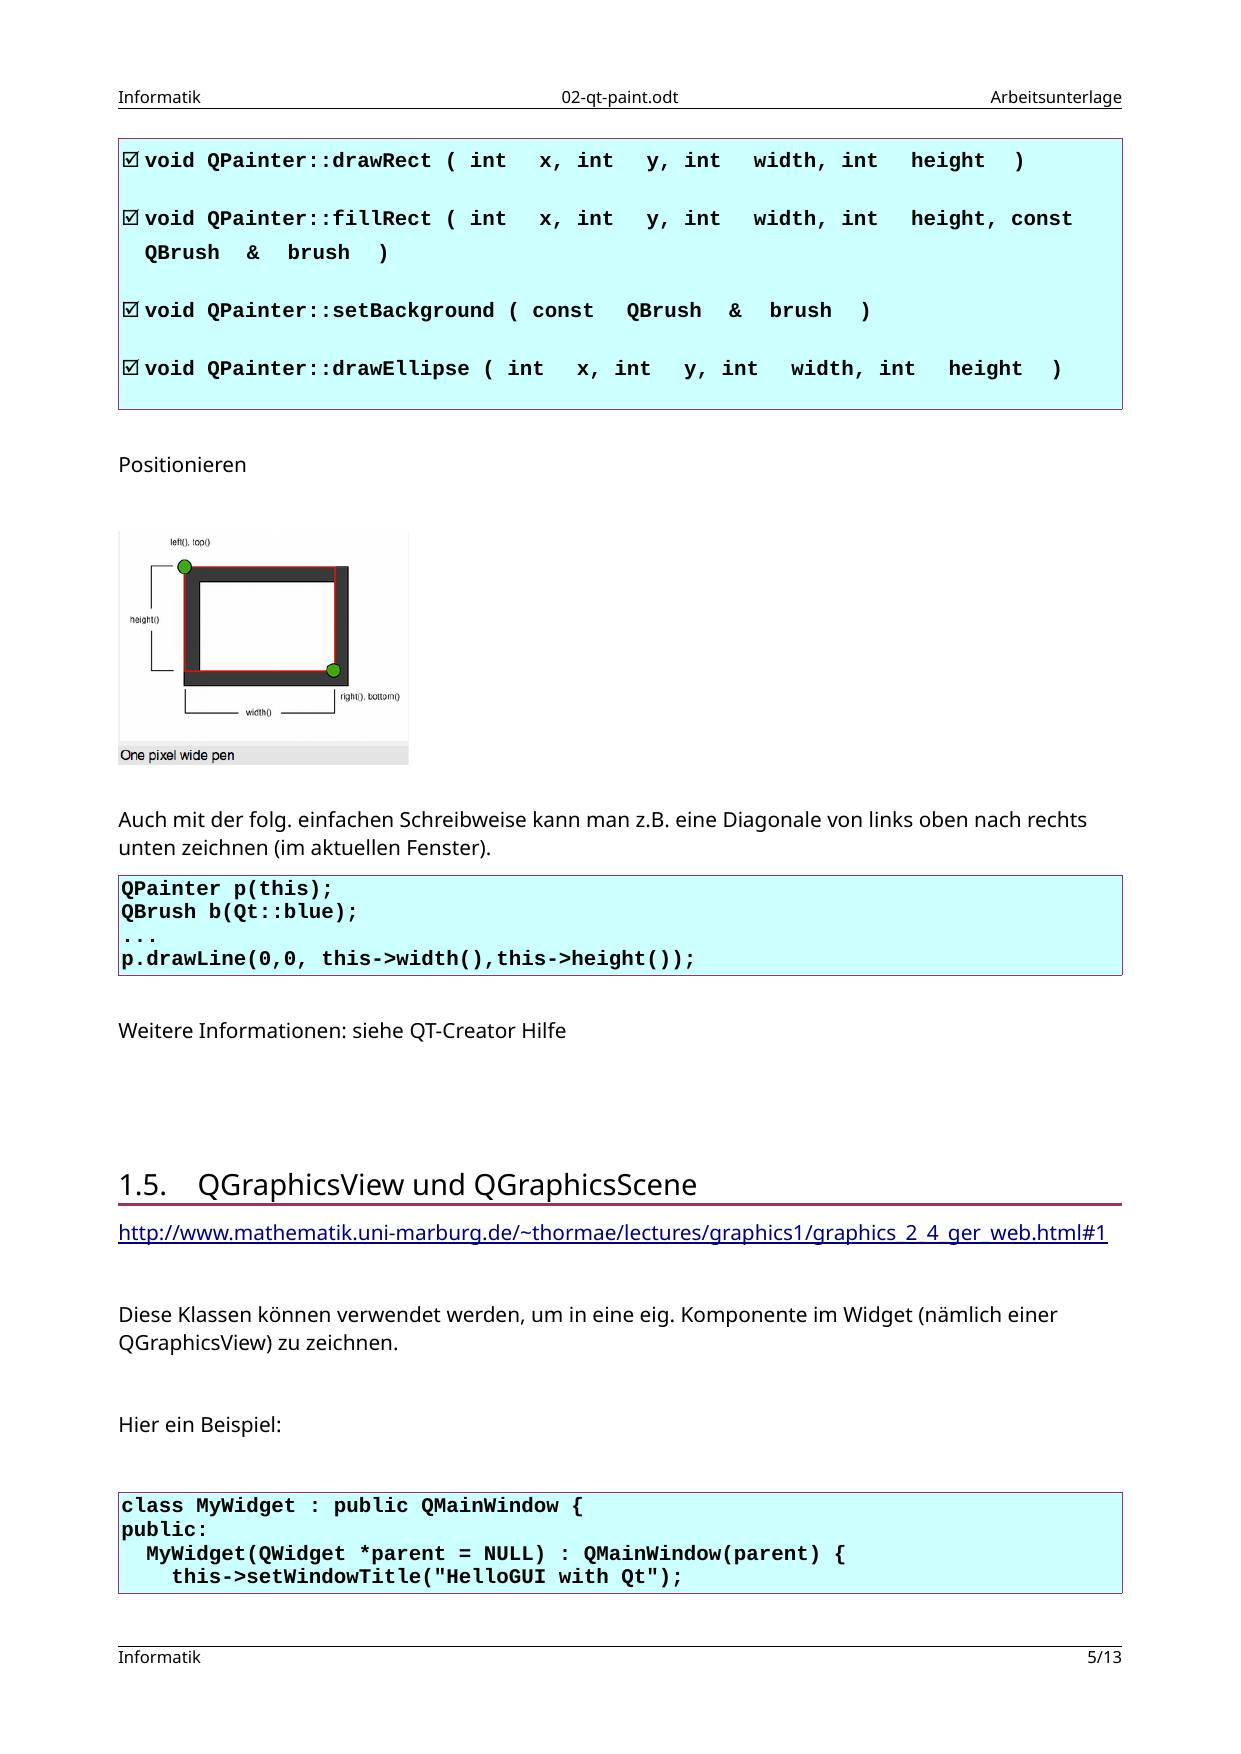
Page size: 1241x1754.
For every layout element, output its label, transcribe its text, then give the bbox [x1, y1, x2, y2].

subtitle QGraphicsView und QGraphicsScene [118, 1164, 1122, 1203]
text ... [119, 922, 1122, 945]
text this->setWindowTitle("HelloGUI with Qt"); [119, 1563, 1122, 1593]
text QPainter p(this); [119, 876, 1122, 898]
text Hier ein Beispiel: [118, 1410, 1122, 1439]
text Diese Klassen können verwendet werden, um in eine eig. Komponente im Widget (nämlich einer QGraphicsView) zu zeichnen. [118, 1300, 1122, 1357]
picture [118, 531, 409, 765]
list void QPainter::drawEllipse ( intﾠx, intﾠy, intﾠwidth, intﾠheightﾠ) [119, 345, 1122, 379]
text Auch mit der folg. einfachen Schreibweise kann man z.B. eine Diagonale von links oben nach rechts unten zeichnen (im aktuellen Fenster). [118, 805, 1122, 862]
text QBrush b(Qt::blue); [119, 898, 1122, 922]
text http://www.mathematik.uni-marburg.de/~thormae/lectures/graphics1/graphics_2_4_ger_web.html#1 [118, 1218, 1122, 1247]
text Weitere Informationen: siehe QT-Creator Hilfe [118, 1016, 1122, 1044]
text public: [119, 1516, 1122, 1539]
list void QPainter::setBackground ( constﾠQBrushﾠ&ﾠbrushﾠ) [119, 287, 1122, 321]
text MyWidget(QWidget *parent = NULL) : QMainWindow(parent) { [119, 1539, 1122, 1563]
text p.drawLine(0,0, this->width(),this->height()); [119, 945, 1122, 975]
list void QPainter::drawRect ( intﾠx, intﾠy, intﾠwidth, intﾠheightﾠ) [119, 139, 1122, 172]
text class MyWidget : public QMainWindow { [119, 1493, 1122, 1516]
list void QPainter::fillRect ( intﾠx, intﾠy, intﾠwidth, intﾠheight, constﾠQBrushﾠ&ﾠbrushﾠ) [119, 196, 1122, 264]
text Positionieren [118, 450, 1122, 478]
